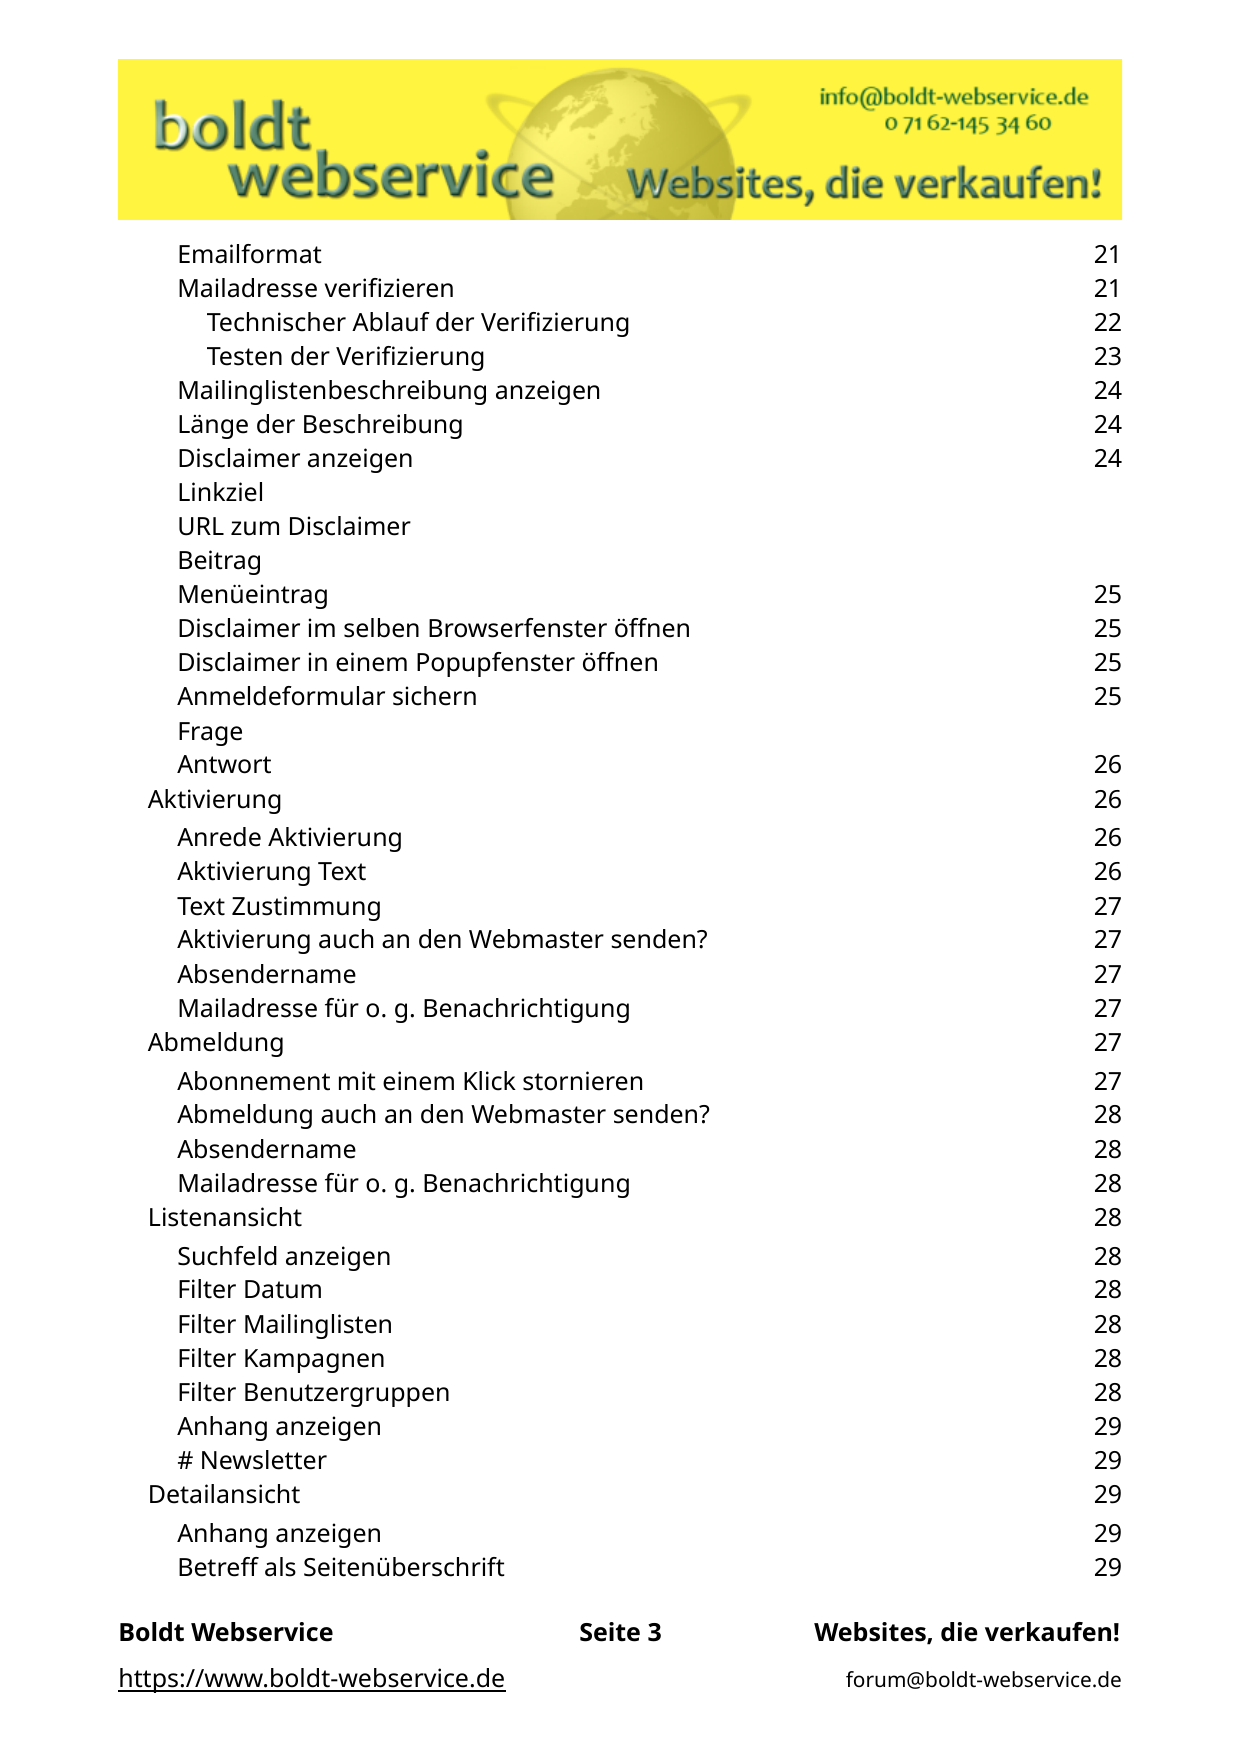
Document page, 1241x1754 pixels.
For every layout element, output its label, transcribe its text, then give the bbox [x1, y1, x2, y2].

text Technischer Ablauf der Verifizierung 22 [207, 304, 1122, 338]
text Länge der Beschreibung 24 [177, 407, 1122, 441]
text Abmeldung auch an den Webmaster senden? 28 [177, 1097, 1122, 1131]
text Mailinglistenbeschreibung anzeigen 24 [177, 372, 1122, 407]
text Listenansicht 28 [148, 1199, 1122, 1233]
text Mailadresse verifizieren 21 [177, 270, 1122, 304]
text Disclaimer im selben Browserfenster öffnen 25 [177, 611, 1122, 645]
text Absendername 28 [177, 1131, 1122, 1165]
text Detailansicht 29 [148, 1477, 1122, 1511]
text Linkziel URL zum Disclaimer Beitrag Menüeintrag 25 [177, 475, 1122, 611]
text Filter Kampagnen 28 [177, 1340, 1122, 1374]
text Abmeldung 27 [148, 1024, 1122, 1058]
text Mailadresse für o. g. Benachrichtigung 28 [177, 1165, 1122, 1199]
text Text Zustimmung 27 [177, 888, 1122, 922]
text Filter Mailinglisten 28 [177, 1306, 1122, 1340]
text # Newsletter 29 [177, 1442, 1122, 1477]
text Absendername 27 [177, 956, 1122, 990]
text Aktivierung auch an den Webmaster senden? 27 [177, 922, 1122, 956]
text Frage Antwort 26 [177, 713, 1122, 781]
text Testen der Verifizierung 23 [207, 338, 1122, 372]
text Suchfeld anzeigen 28 [177, 1238, 1122, 1272]
text Aktivierung Text 26 [177, 854, 1122, 888]
picture [118, 59, 1123, 220]
text Anhang anzeigen 29 [177, 1408, 1122, 1442]
text Aktivierung 26 [148, 781, 1122, 815]
text Anhang anzeigen 29 [177, 1515, 1122, 1549]
text Mailadresse für o. g. Benachrichtigung 27 [177, 990, 1122, 1024]
text Disclaimer in einem Popupfenster öffnen 25 [177, 645, 1122, 679]
text Betreff als Seitenüberschrift 29 [177, 1549, 1122, 1583]
text Emailformat 21 [177, 236, 1122, 270]
text Disclaimer anzeigen 24 [177, 441, 1122, 475]
text Anrede Aktivierung 26 [177, 820, 1122, 854]
text Anmeldeformular sichern 25 [177, 679, 1122, 713]
text Filter Benutzergruppen 28 [177, 1374, 1122, 1408]
text Abonnement mit einem Klick stornieren 27 [177, 1063, 1122, 1097]
text Filter Datum 28 [177, 1272, 1122, 1306]
